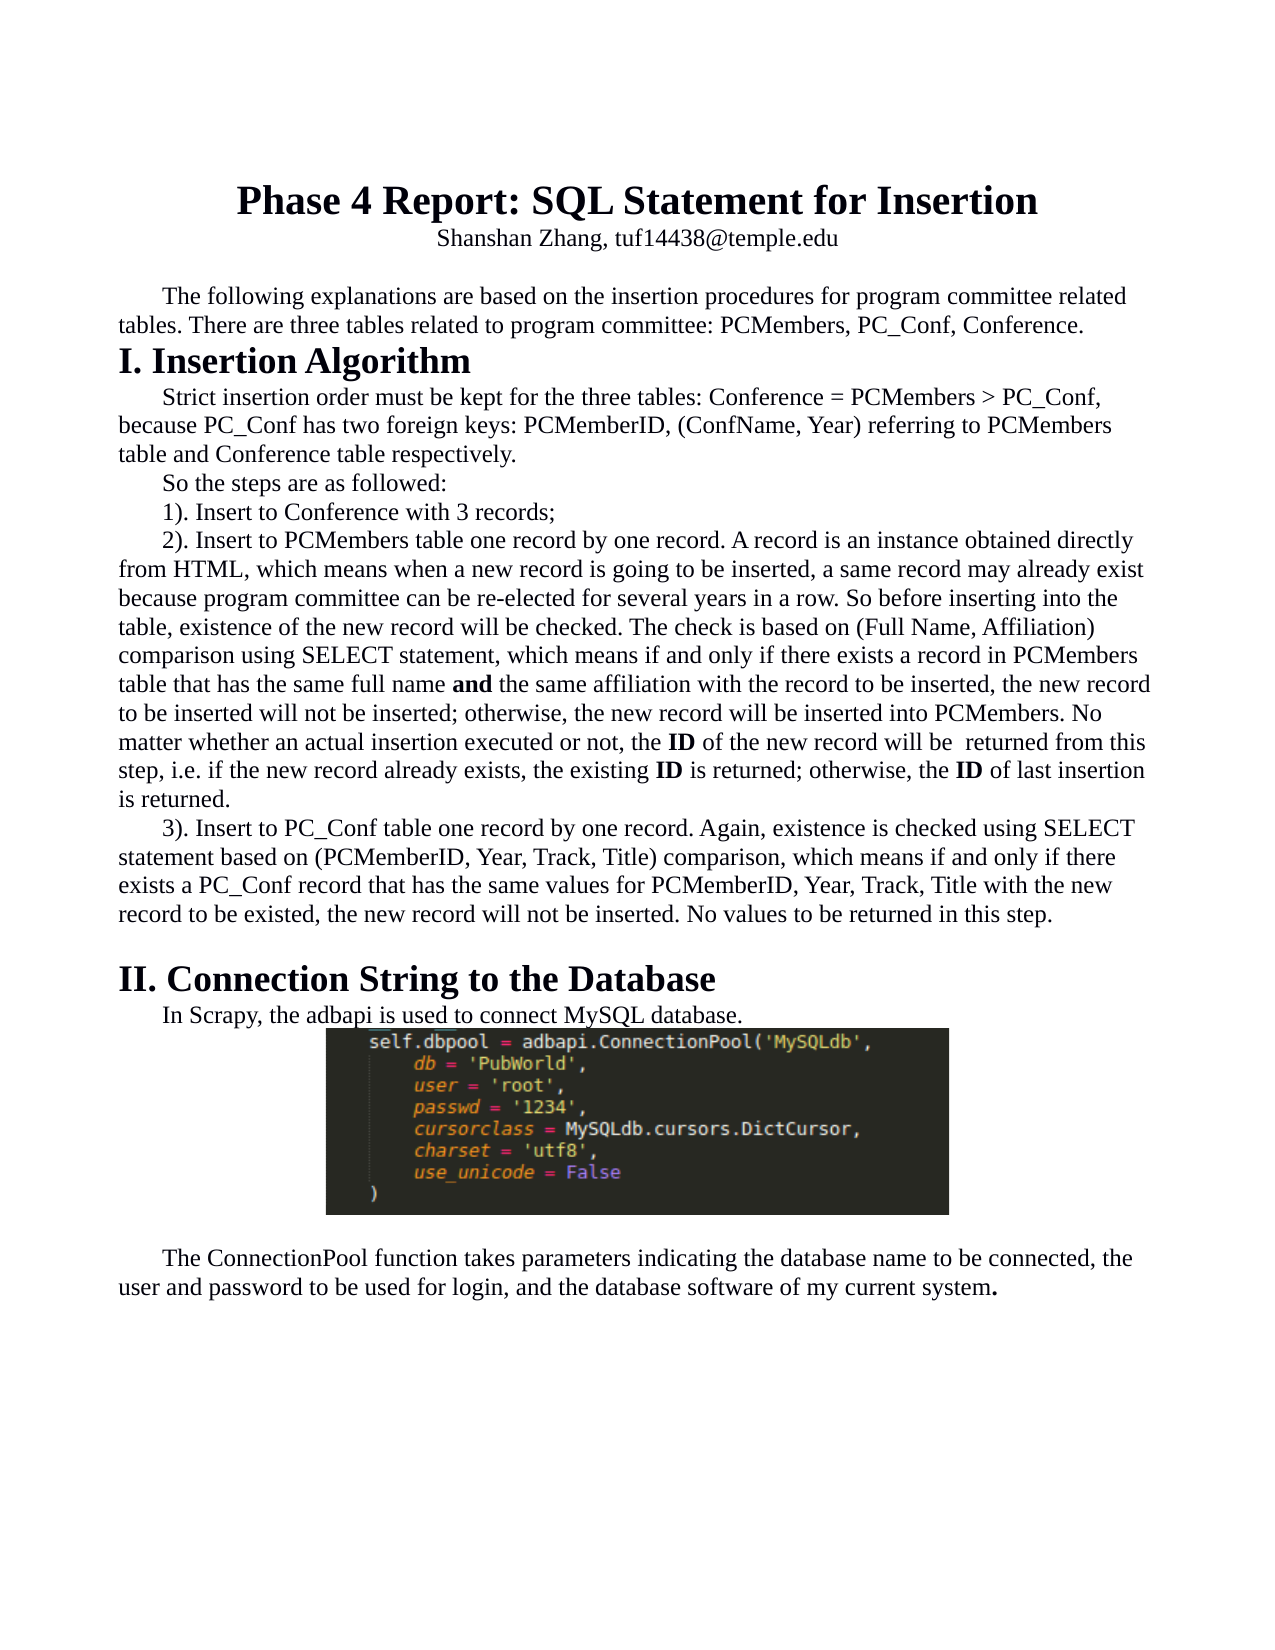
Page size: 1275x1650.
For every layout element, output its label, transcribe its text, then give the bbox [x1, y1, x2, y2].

text So the steps are as followed: [118, 468, 1157, 497]
text 3). Insert to PC_Conf table one record by one record. Again, existence is checked using SELECT statement based on (PCMemberID, Year, Track, Title) comparison, which means if and only if there exists a PC_Conf record that has the same values for PCMemberID, Year, Track, Title with the new record to be existed, the new record will not be inserted. No values to be returned in this step. [118, 813, 1157, 928]
text II. Connection String to the Database [118, 957, 1157, 1000]
text 1). Insert to Conference with 3 records; [118, 497, 1157, 525]
picture [325, 1028, 950, 1215]
text The ConnectionPool function takes parameters indicating the database name to be connected, the user and password to be used for login, and the database software of my current system. [118, 1243, 1157, 1301]
text Phase 4 Report: SQL Statement for Insertion [118, 176, 1157, 223]
text Shanshan Zhang, tuf14438@temple.edu [118, 223, 1157, 252]
text I. Insertion Algorithm [118, 338, 1157, 382]
text Strict insertion order must be kept for the three tables: Conference = PCMembers > PC_Conf, because PC_Conf has two foreign keys: PCMemberID, (ConfName, Year) referring to PCMembers table and Conference table respectively. [118, 382, 1157, 468]
text The following explanations are based on the insertion procedures for program committee related tables. There are three tables related to program committee: PCMembers, PC_Conf, Conference. [118, 281, 1157, 338]
text 2). Insert to PCMembers table one record by one record. A record is an instance obtained directly from HTML, which means when a new record is going to be inserted, a same record may already exist because program committee can be re-elected for several years in a row. So before inserting into the table, existence of the new record will be checked. The check is based on (Full Name, Affiliation) comparison using SELECT statement, which means if and only if there exists a record in PCMembers table that has the same full name and the same affiliation with the record to be inserted, the new record to be inserted will not be inserted; otherwise, the new record will be inserted into PCMembers. No matter whether an actual insertion executed or not, the ID of the new record will be returned from this step, i.e. if the new record already exists, the existing ID is returned; otherwise, the ID of last insertion is returned. [118, 525, 1157, 813]
text In Scrapy, the adbapi is used to connect MySQL database. [118, 1000, 1157, 1028]
